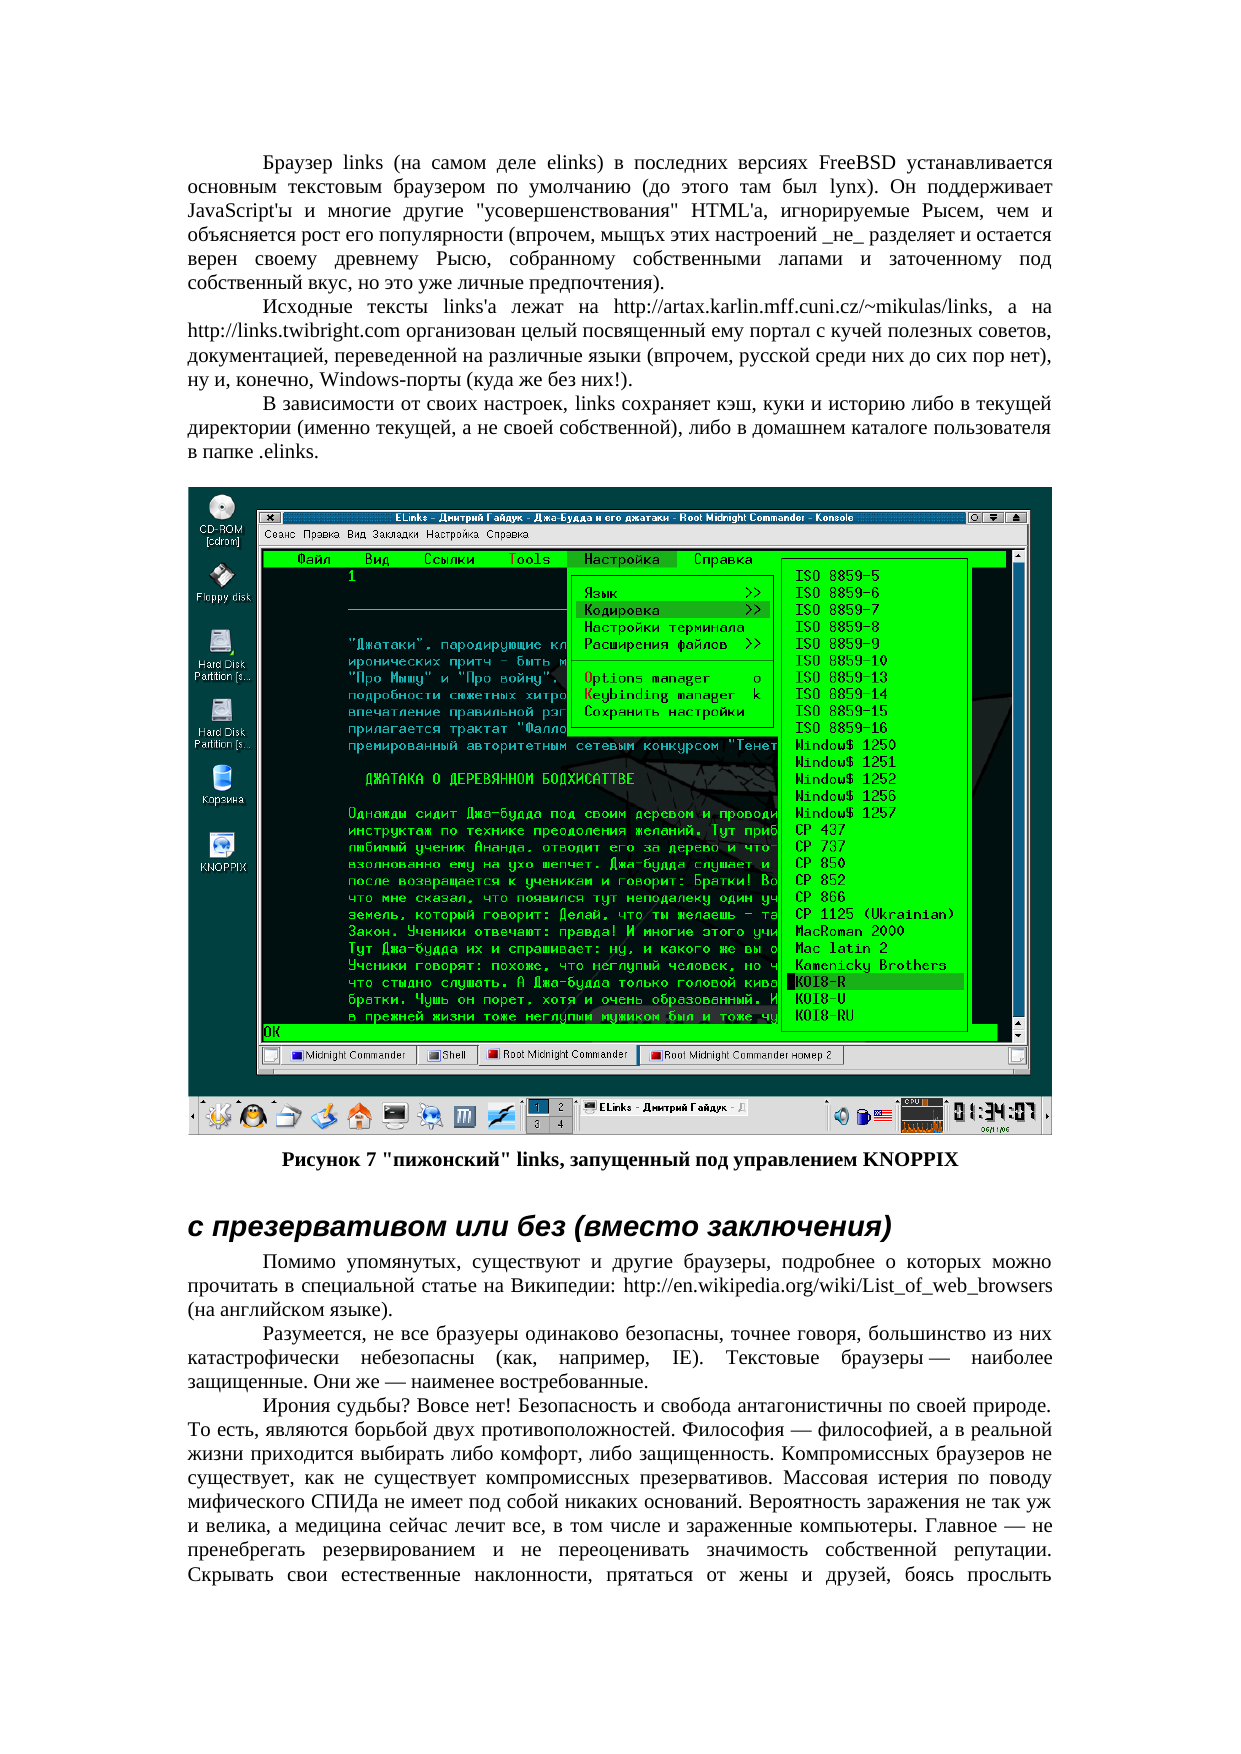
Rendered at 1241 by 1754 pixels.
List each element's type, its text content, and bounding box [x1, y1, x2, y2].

text Помимо упомянутых, существуют и другие браузеры, подробнее о которых можно прочитать в специальной статье на Википедии: http://en.wikipedia.org/wiki/List_of_web_browsers (на английском языке). [187, 1249, 1053, 1321]
text Исходные тексты links'а лежат на http://artax.karlin.mff.cuni.cz/~mikulas/links, а на http://links.twibright.com организован целый посвященный ему портал с кучей полезных советов, документацией, переведенной на различные языки (впрочем, русской среди них до сих пор нет), ну и, конечно, Windows-порты (куда же без них!). [187, 294, 1053, 391]
text Разумеется, не все бразуеры одинаково безопасны, точнее говоря, большинство из них катастрофически небезопасны (как, например, IE). Текстовые браузеры — наиболее защищенные. Они же — наименее востребованные. [187, 1321, 1053, 1393]
picture [188, 487, 1052, 1135]
text В зависимости от своих настроек, links сохраняет кэш, куки и историю либо в текущей директории (именно текущей, а не своей собственной), либо в домашнем каталоге пользователя в папке .elinks. [187, 391, 1053, 463]
text Ирония судьбы? Вовсе нет! Безопасность и свобода антагонистичны по своей природе. То есть, являются борьбой двух противоположностей. Философия — философией, а в реальной жизни приходится выбирать либо комфорт, либо защищенность. Компромиссных браузеров не существует, как не существует компромиссных презервативов. Массовая истерия по поводу мифического СПИДа не имеет под собой никаких оснований. Вероятность заражения не так уж и велика, а медицина сейчас лечит все, в том числе и зараженные компьютеры. Главное — не пренебрегать резервированием и не переоценивать значимость собственной репутации. Скрывать свои естественные наклонности, прятаться от жены и друзей, боясь прослыть [187, 1393, 1053, 1586]
text Браузер links (на самом деле elinks) в последних версиях FreeBSD устанавливается основным текстовым браузером по умолчанию (до этого там был lynx). Он поддерживает JavaScript'ы и многие другие "усовершенствования" HTML'а, игнорируемые Рысем, чем и объясняется рост его популярности (впрочем, мыщъх этих настроений _не_ разделяет и остается верен своему древнему Рысю, собранному собственными лапами и заточенному под собственный вкус, но это уже личные предпочтения). [187, 150, 1053, 294]
subtitle с презервативом или без (вместо заключения) [187, 1209, 1053, 1242]
text Рисунок 7 "пижонский" links, запущенный под управлением KNOPPIX [187, 1147, 1053, 1171]
